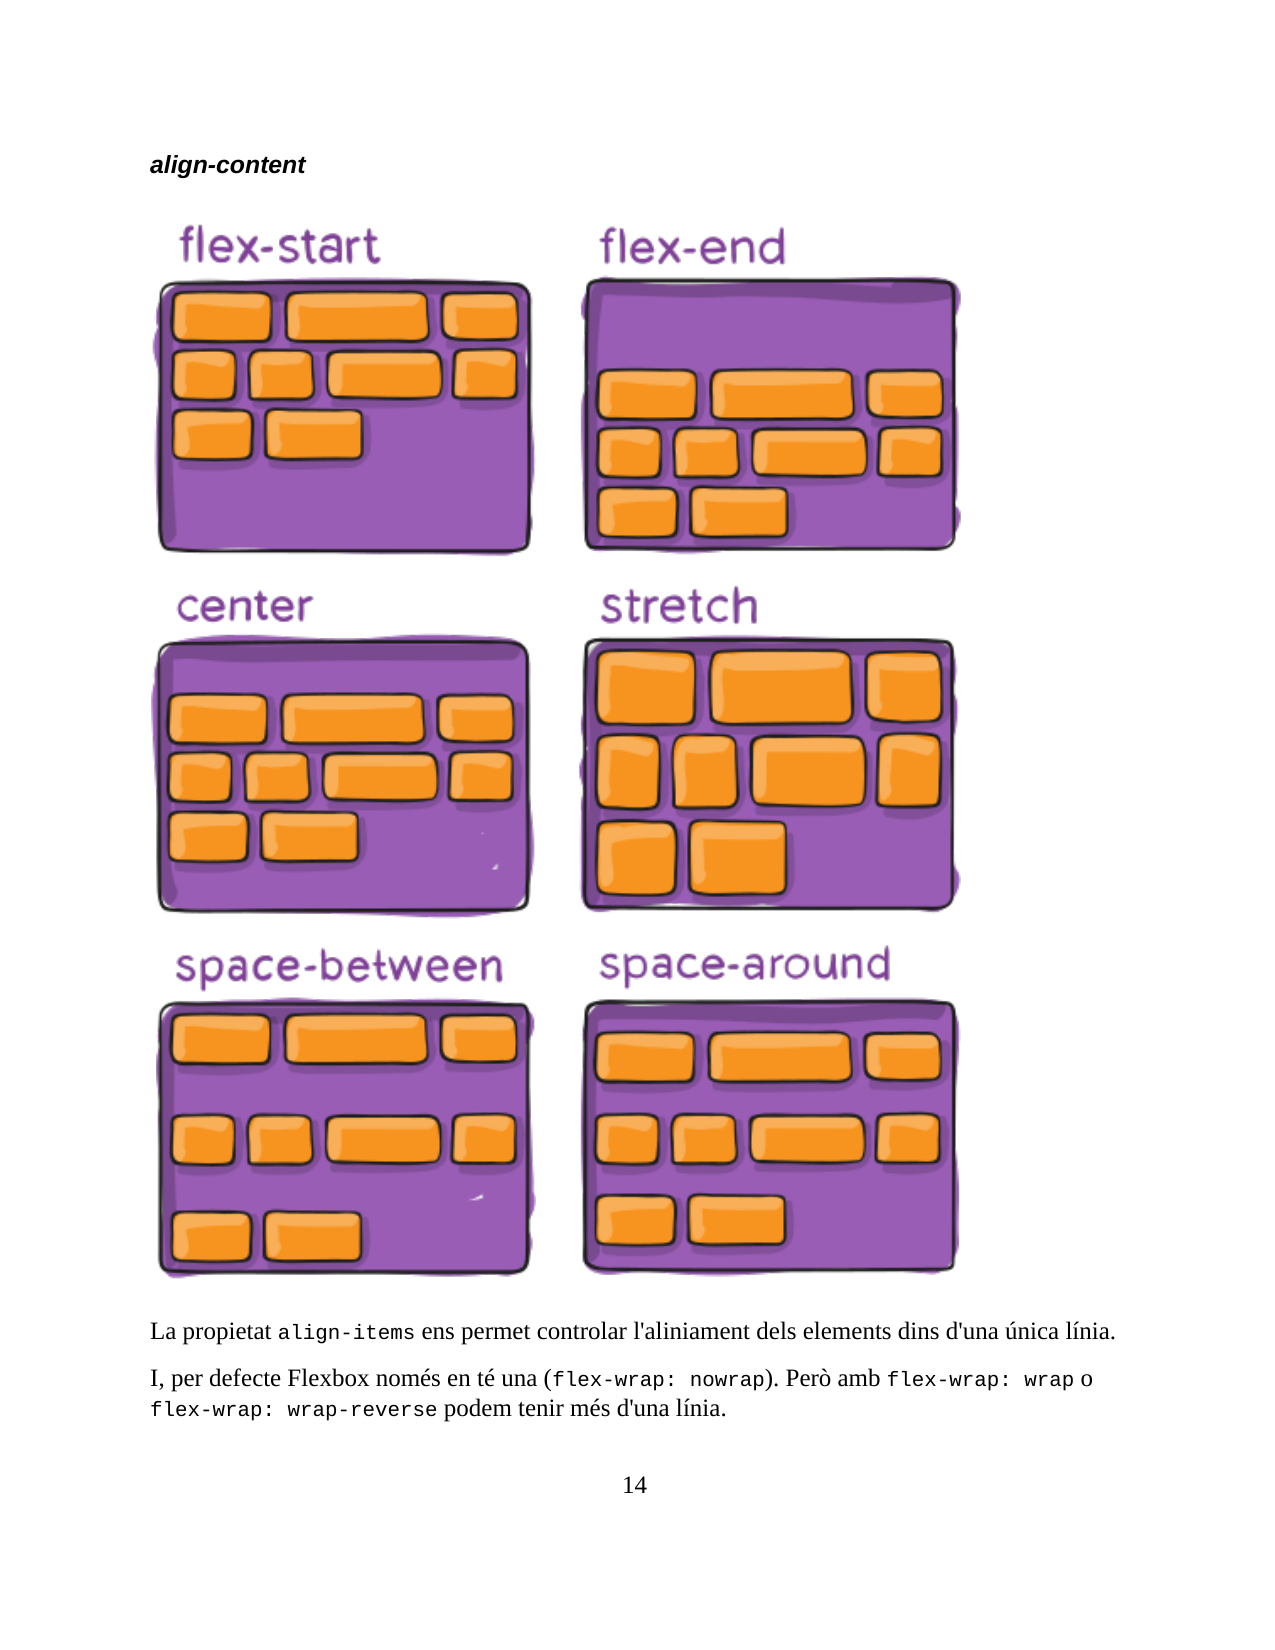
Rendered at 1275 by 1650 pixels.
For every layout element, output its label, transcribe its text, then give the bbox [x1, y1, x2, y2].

text I, per defecte Flexbox només en té una (flex-wrap: nowrap). Però amb flex-wrap: wrap o flex-wrap: wrap-reverse podem tenir més d'una línia. [150, 1363, 1125, 1422]
subtitle align-content [150, 150, 1125, 178]
picture [150, 191, 976, 1307]
text La propietat align-items ens permet controlar l'aliniament dels elements dins d'una única línia. [150, 1316, 1125, 1345]
